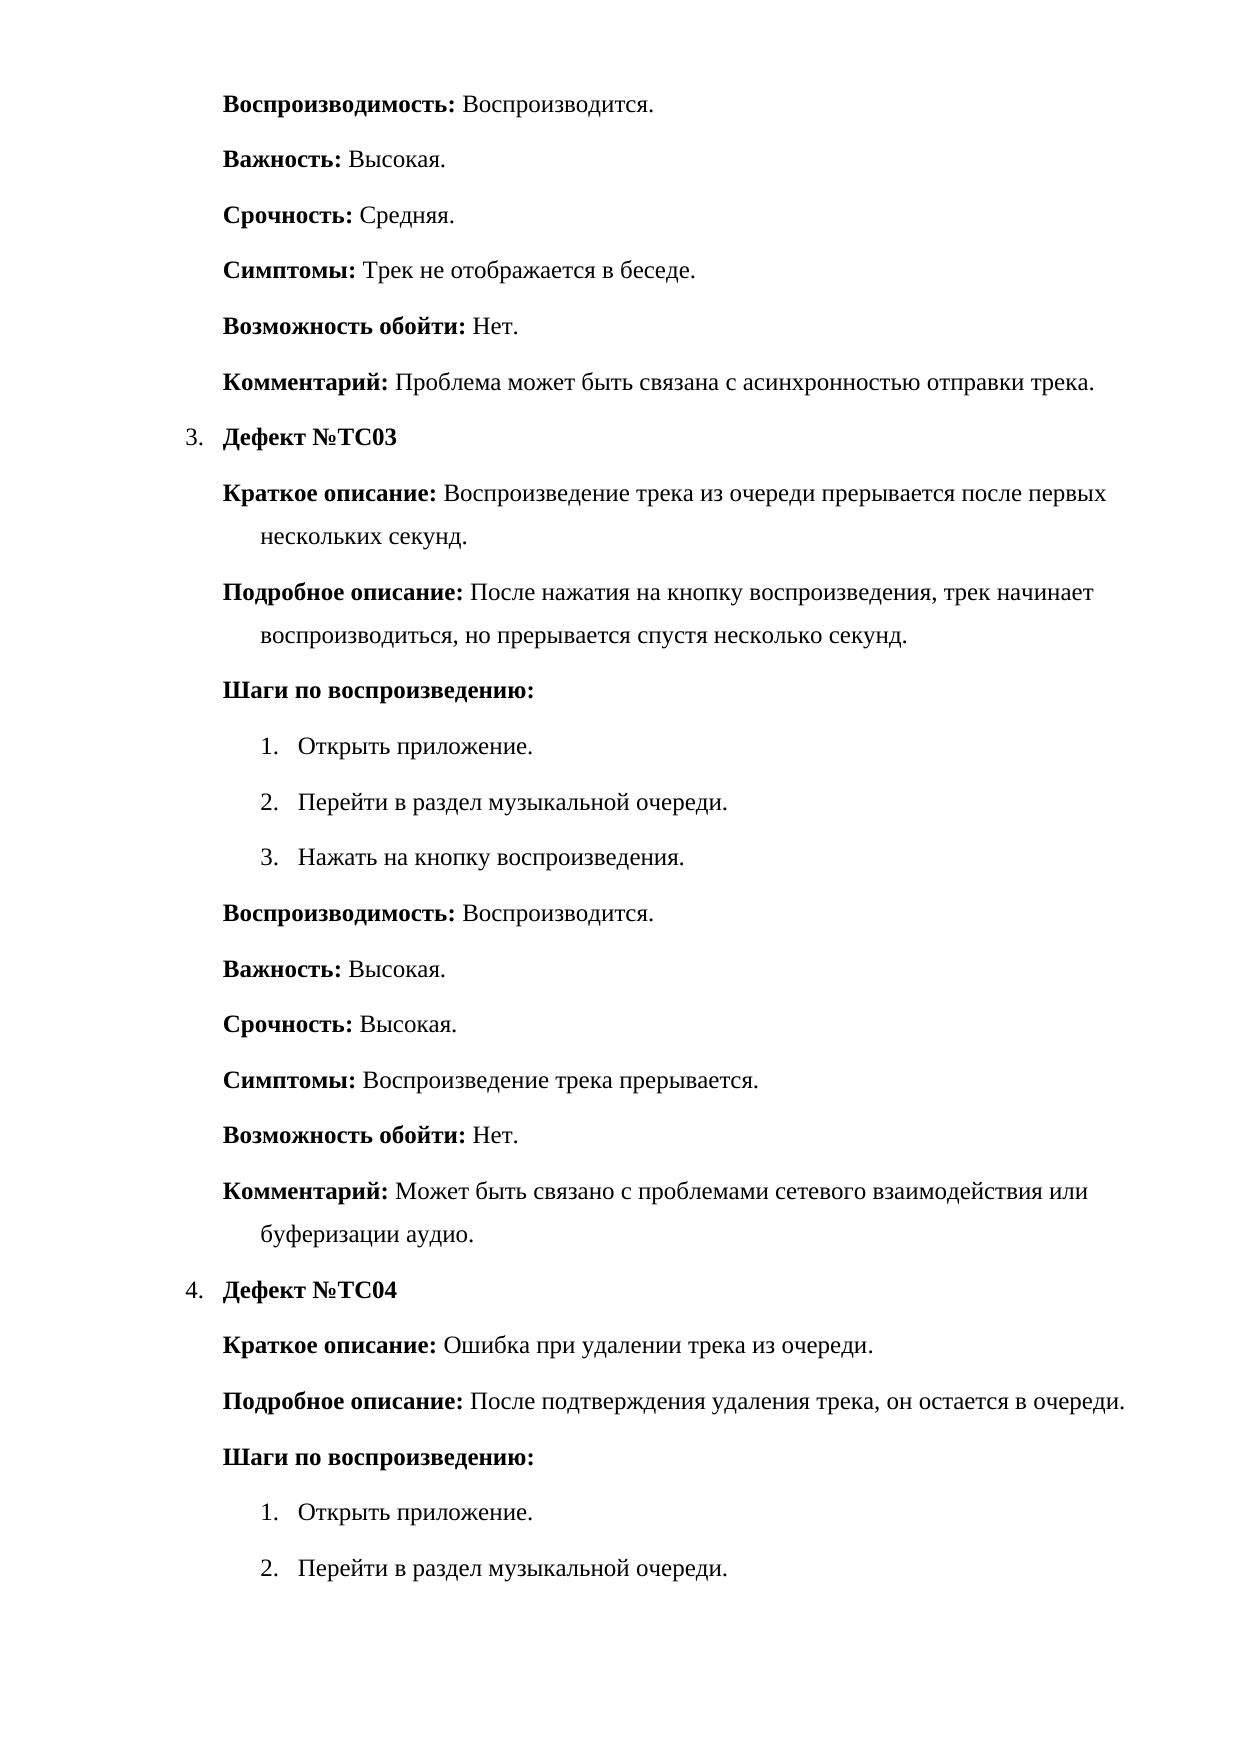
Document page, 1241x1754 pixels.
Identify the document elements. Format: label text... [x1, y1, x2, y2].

list Комментарий: Может быть связано с проблемами сетевого взаимодействия или буферизации аудио. [223, 1176, 1181, 1248]
list Нажать на кнопку воспроизведения. [260, 842, 1181, 871]
list Перейти в раздел музыкальной очереди. [260, 787, 1181, 816]
list Важность: Высокая. [223, 954, 1181, 982]
list Открыть приложение. [260, 1497, 1181, 1526]
list Перейти в раздел музыкальной очереди. [260, 1553, 1181, 1582]
list Краткое описание: Ошибка при удалении трека из очереди. [223, 1331, 1181, 1359]
list Возможность обойти: Нет. [223, 311, 1181, 340]
list Срочность: Средняя. [223, 200, 1181, 229]
list Дефект №TC03 [185, 422, 1181, 451]
list Открыть приложение. [260, 731, 1181, 760]
list Воспроизводимость: Воспроизводится. [223, 89, 1181, 117]
list Шаги по воспроизведению: [223, 676, 1181, 704]
list Шаги по воспроизведению: [223, 1442, 1181, 1471]
list Комментарий: Проблема может быть связана с асинхронностью отправки трека. [223, 367, 1181, 396]
list Симптомы: Воспроизведение трека прерывается. [223, 1065, 1181, 1094]
list Возможность обойти: Нет. [223, 1121, 1181, 1149]
list Подробное описание: После подтверждения удаления трека, он остается в очереди. [223, 1386, 1181, 1415]
list Важность: Высокая. [223, 144, 1181, 173]
list Подробное описание: После нажатия на кнопку воспроизведения, трек начинает воспроизводиться, но прерывается спустя несколько секунд. [223, 577, 1181, 649]
list Воспроизводимость: Воспроизводится. [223, 898, 1181, 927]
list Симптомы: Трек не отображается в беседе. [223, 256, 1181, 284]
list Дефект №TC04 [185, 1275, 1181, 1304]
list Краткое описание: Воспроизведение трека из очереди прерывается после первых нескольких секунд. [223, 478, 1181, 550]
list Срочность: Высокая. [223, 1009, 1181, 1038]
